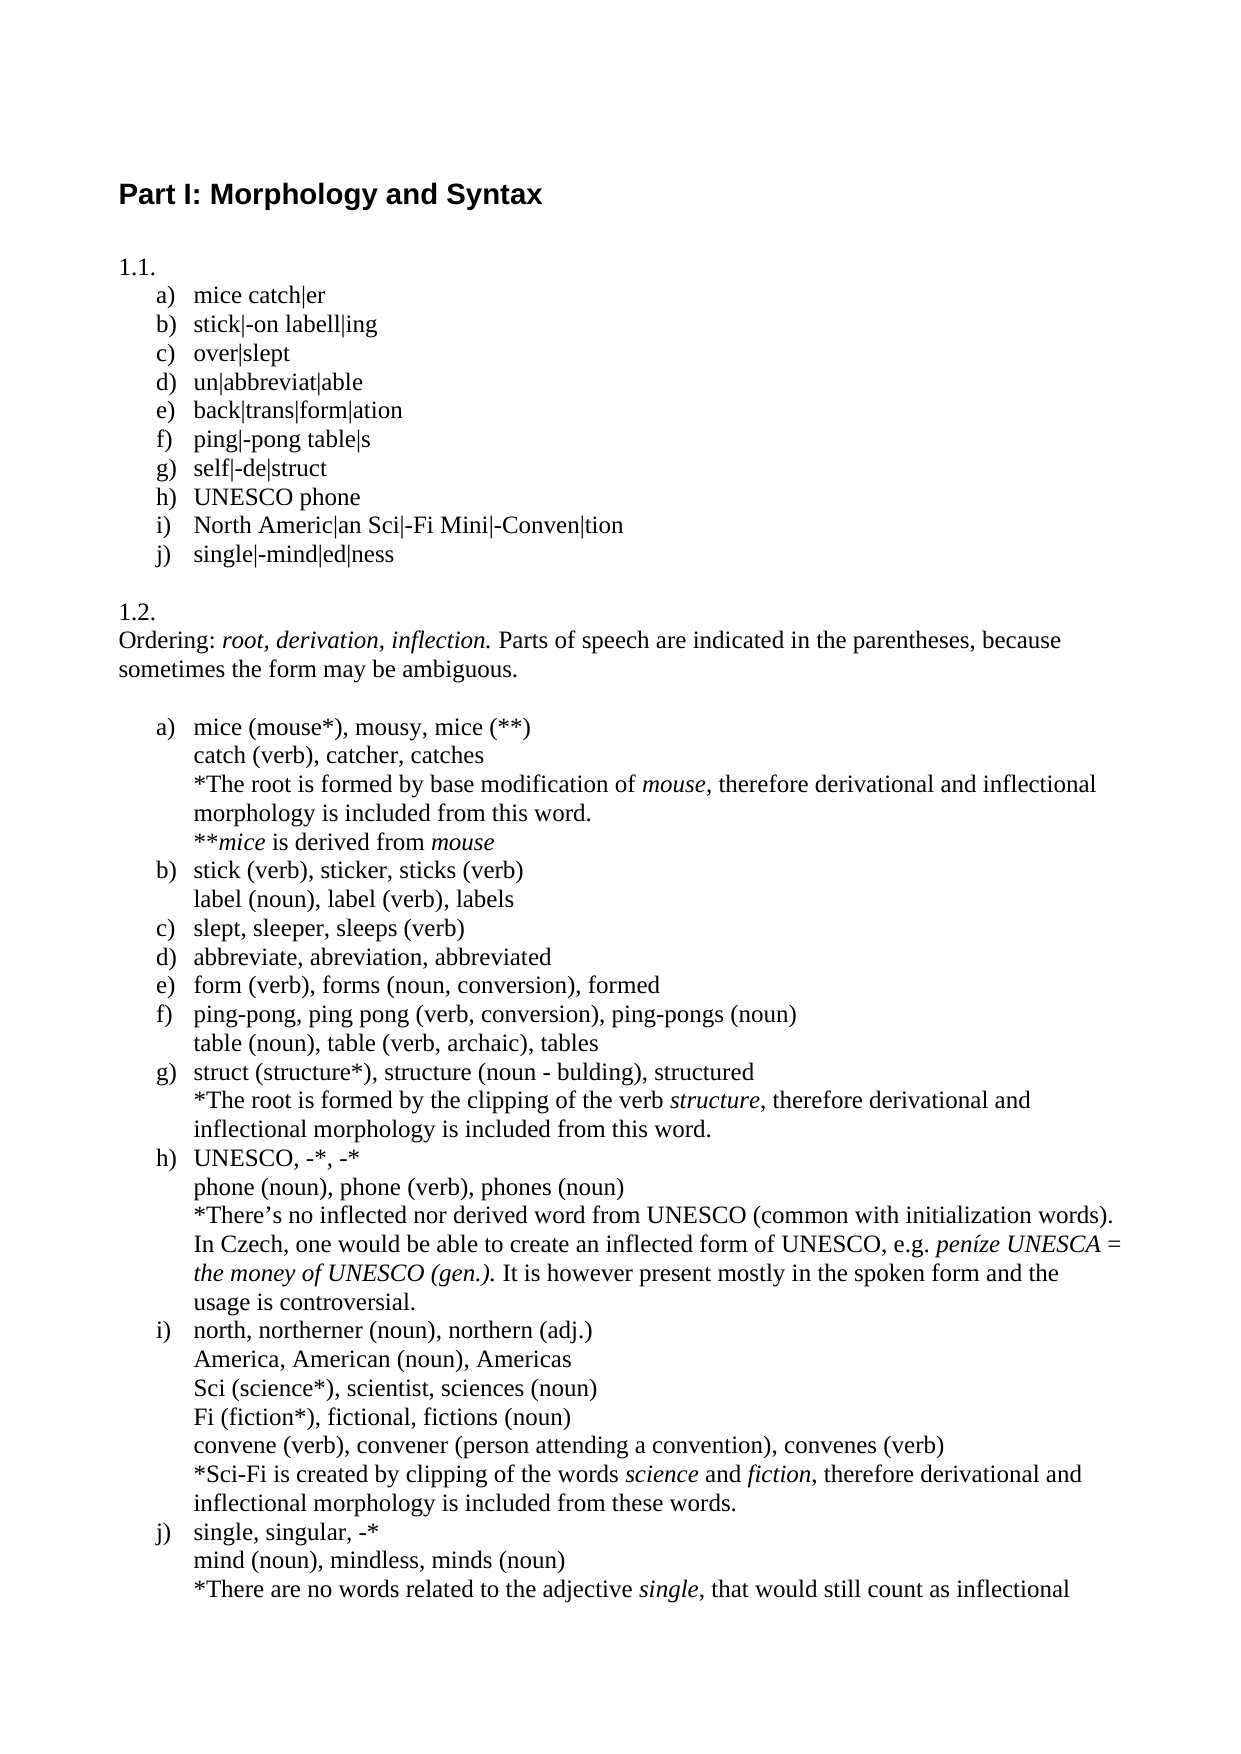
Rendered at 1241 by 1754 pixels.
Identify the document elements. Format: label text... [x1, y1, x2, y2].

list slept, sleeper, sleeps (verb) [156, 913, 1122, 942]
list over|slept [156, 338, 1122, 367]
list form (verb), forms (noun, conversion), formed [156, 970, 1122, 999]
list back|trans|form|ation [156, 395, 1122, 424]
list ping|-pong table|s [156, 424, 1122, 453]
list single|-mind|ed|ness [156, 539, 1122, 568]
list North Americ|an Sci|-Fi Mini|-Conven|tion [156, 510, 1122, 539]
text Ordering: root, derivation, inflection. Parts of speech are indicated in the parentheses, because sometimes the form may be ambiguous. [118, 625, 1122, 683]
list mice (mouse*), mousy, mice (**) catch (verb), catcher, catches *The root is formed by base modification of mouse, therefore derivational and inflectional morphology is included from this word. **mice is derived from mouse [156, 712, 1122, 855]
list un|abbreviat|able [156, 367, 1122, 395]
list self|-de|struct [156, 453, 1122, 482]
text 1.2. [118, 597, 1122, 625]
list UNESCO phone [156, 482, 1122, 510]
list struct (structure*), structure (noun - bulding), structured *The root is formed by the clipping of the verb structure, therefore derivational and inflectional morphology is included from this word. [156, 1057, 1122, 1143]
list ping-pong, ping pong (verb, conversion), ping-pongs (noun) table (noun), table (verb, archaic), tables [156, 999, 1122, 1057]
list north, northerner (noun), northern (adj.) America, American (noun), Americas Sci (science*), scientist, sciences (noun) Fi (fiction*), fictional, fictions (noun) convene (verb), convener (person attending a convention), convenes (verb) *Sci-Fi is created by clipping of the words science and fiction, therefore derivational and inflectional morphology is included from these words. [156, 1315, 1122, 1517]
list UNESCO, -*, -* phone (noun), phone (verb), phones (noun) *There’s no inflected nor derived word from UNESCO (common with initialization words). In Czech, one would be able to create an inflected form of UNESCO, e.g. peníze UNESCA = the money of UNESCO (gen.). It is however present mostly in the spoken form and the usage is controversial. [156, 1143, 1122, 1315]
subtitle Part I: Morphology and Syntax [118, 177, 1122, 210]
list abbreviate, abreviation, abbreviated [156, 942, 1122, 970]
text 1.1. [118, 252, 1122, 280]
list stick|-on labell|ing [156, 309, 1122, 338]
list stick (verb), sticker, sticks (verb) label (noun), label (verb), labels [156, 855, 1122, 913]
list single, singular, -* mind (noun), mindless, minds (noun) *There are no words related to the adjective single, that would still count as inflectional [156, 1517, 1122, 1603]
list mice catch|er [156, 280, 1122, 309]
